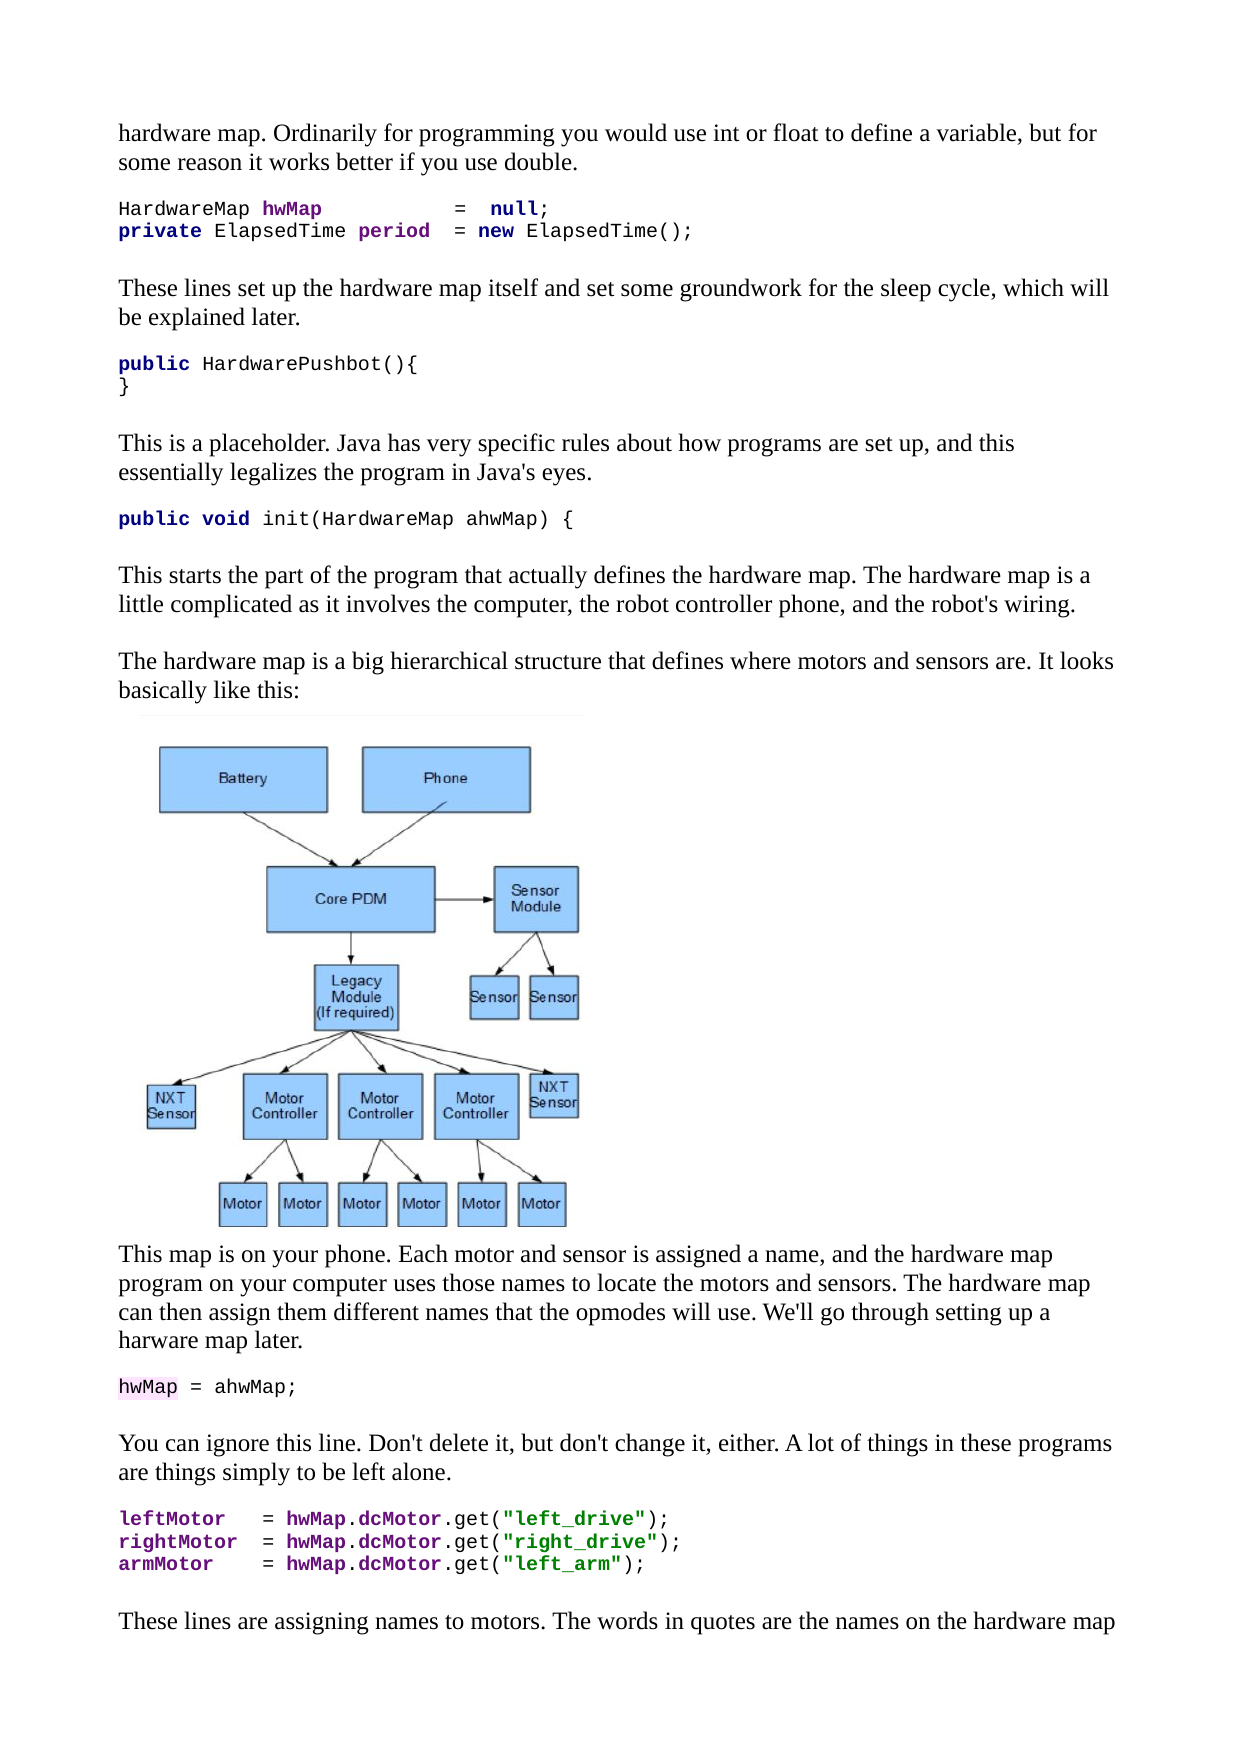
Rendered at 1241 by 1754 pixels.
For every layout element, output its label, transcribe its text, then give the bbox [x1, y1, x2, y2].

text rightMotor = hwMap.dcMotor.get("right_drive"); [118, 1531, 1122, 1554]
text hardware map. Ordinarily for programming you would use int or float to define a variable, but for some reason it works better if you use double. [118, 118, 1122, 176]
text } [118, 376, 1122, 399]
text public void init(HardwareMap ahwMap) { [118, 508, 1122, 531]
text This map is on your phone. Each motor and sensor is assigned a name, and the hardware map program on your computer uses those names to locate the motors and sensors. The hardware map can then assign them different names that the opmodes will use. We'll go through setting up a harware map later. [118, 704, 1122, 1354]
text public HardwarePushbot(){ [118, 353, 1122, 376]
text private ElapsedTime period = new ElapsedTime(); [118, 221, 1122, 244]
text These lines are assigning names to motors. The words in quotes are the names on the hardware map [118, 1606, 1122, 1635]
text hwMap = ahwMap; [118, 1377, 1122, 1400]
picture [139, 715, 585, 1240]
text This starts the part of the program that actually defines the hardware map. The hardware map is a little complicated as it involves the computer, the robot controller phone, and the robot's wiring. [118, 560, 1122, 617]
text leftMotor = hwMap.dcMotor.get("left_drive"); [118, 1509, 1122, 1531]
text The hardware map is a big hierarchical structure that defines where motors and sensors are. It looks basically like this: [118, 646, 1122, 704]
text This is a placeholder. Java has very specific rules about how programs are set up, and this essentially legalizes the program in Java's eyes. [118, 428, 1122, 486]
text You can ignore this line. Don't delete it, but don't change it, either. A lot of things in these programs are things simply to be left alone. [118, 1428, 1122, 1486]
text armMotor = hwMap.dcMotor.get("left_arm"); [118, 1554, 1122, 1577]
text These lines set up the hardware map itself and set some groundwork for the sleep cycle, which will be explained later. [118, 273, 1122, 331]
text HardwareMap hwMap = null; [118, 198, 1122, 221]
